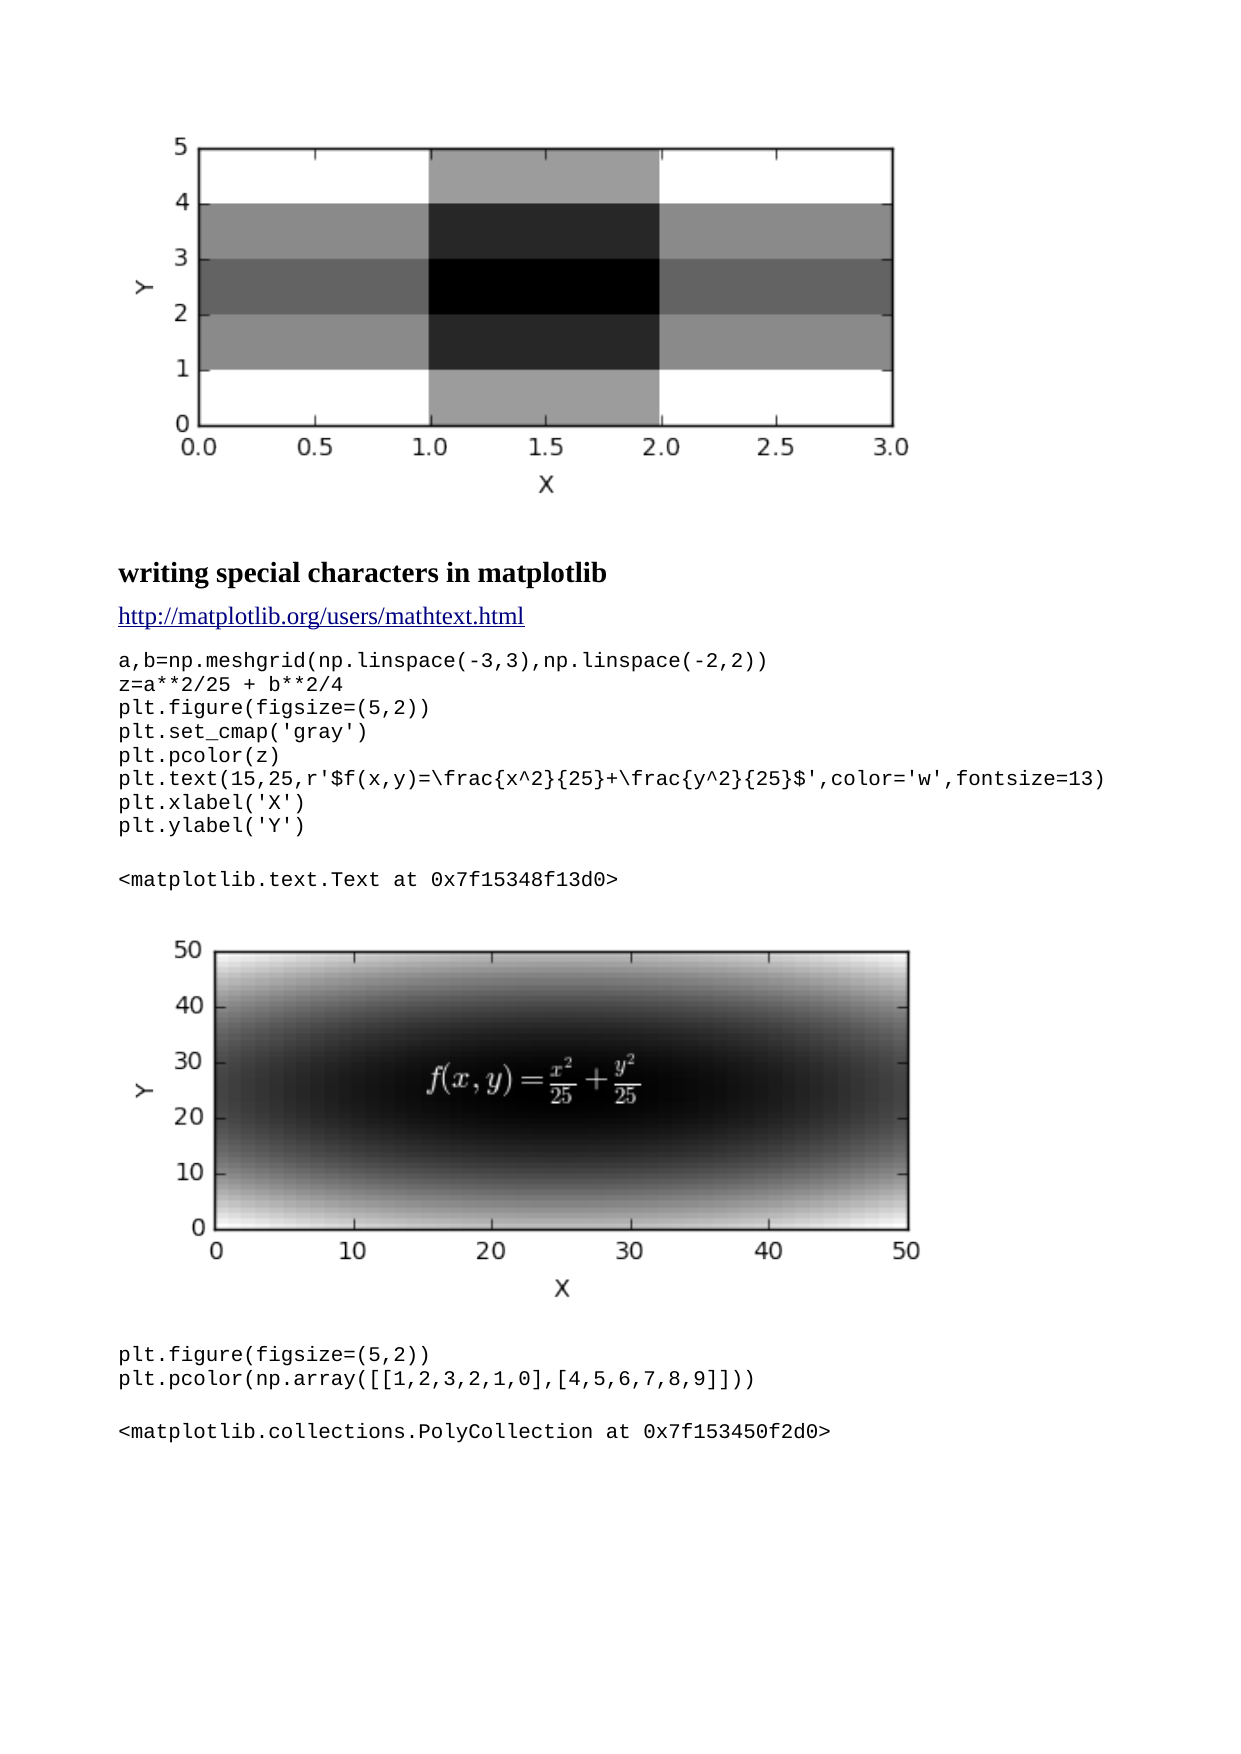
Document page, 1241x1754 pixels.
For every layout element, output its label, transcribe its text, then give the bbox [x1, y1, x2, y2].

text plt.pcolor(np.array([[1,2,3,2,1,0],[4,5,6,7,8,9]])) [118, 1368, 1122, 1391]
picture [118, 921, 940, 1319]
text z=a**2/25 + b**2/4 [118, 674, 1122, 697]
text plt.set_cmap('gray') [118, 721, 1122, 744]
text http://matplotlib.org/users/mathtext.html [118, 601, 1122, 630]
text plt.pcolor(z) [118, 744, 1122, 768]
subtitle writing special characters in matplotlib [118, 555, 1122, 588]
text plt.ylabel('Y') [118, 816, 1122, 839]
text plt.figure(figsize=(5,2)) [118, 1344, 1122, 1368]
text a,b=np.meshgrid(np.linspace(-3,3),np.linspace(-2,2)) [118, 650, 1122, 674]
picture [118, 118, 928, 515]
text plt.xlabel('X') [118, 792, 1122, 816]
text <matplotlib.text.Text at 0x7f15348f13d0> [118, 869, 1122, 892]
text plt.text(15,25,r'$f(x,y)=\frac{x^2}{25}+\frac{y^2}{25}$',color='w',fontsize=13) [118, 768, 1122, 792]
text <matplotlib.collections.PolyCollection at 0x7f153450f2d0> [118, 1421, 1122, 1444]
text plt.figure(figsize=(5,2)) [118, 697, 1122, 721]
